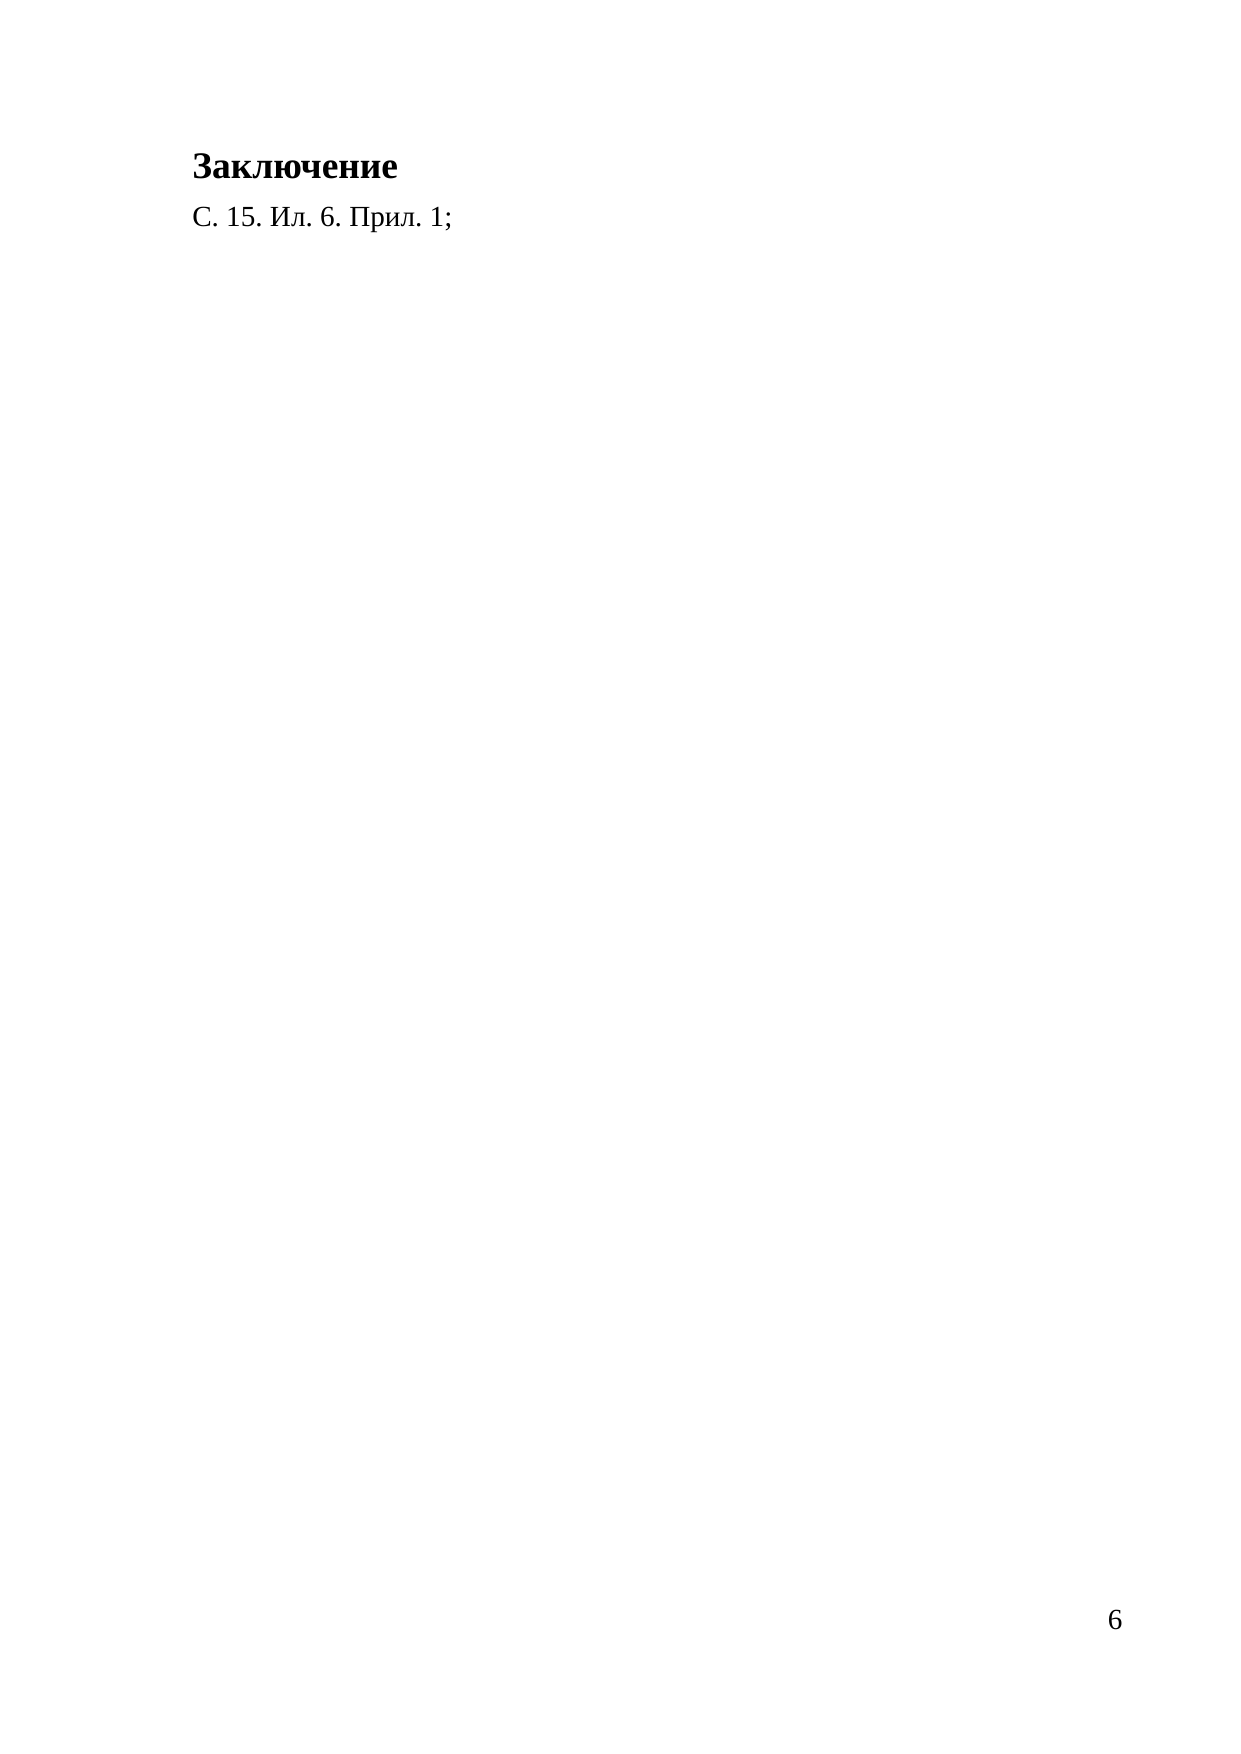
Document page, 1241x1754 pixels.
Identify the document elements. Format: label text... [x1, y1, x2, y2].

text С. 15. Ил. 6. Прил. 1; [118, 199, 1122, 232]
subtitle Заключение [118, 143, 1122, 186]
